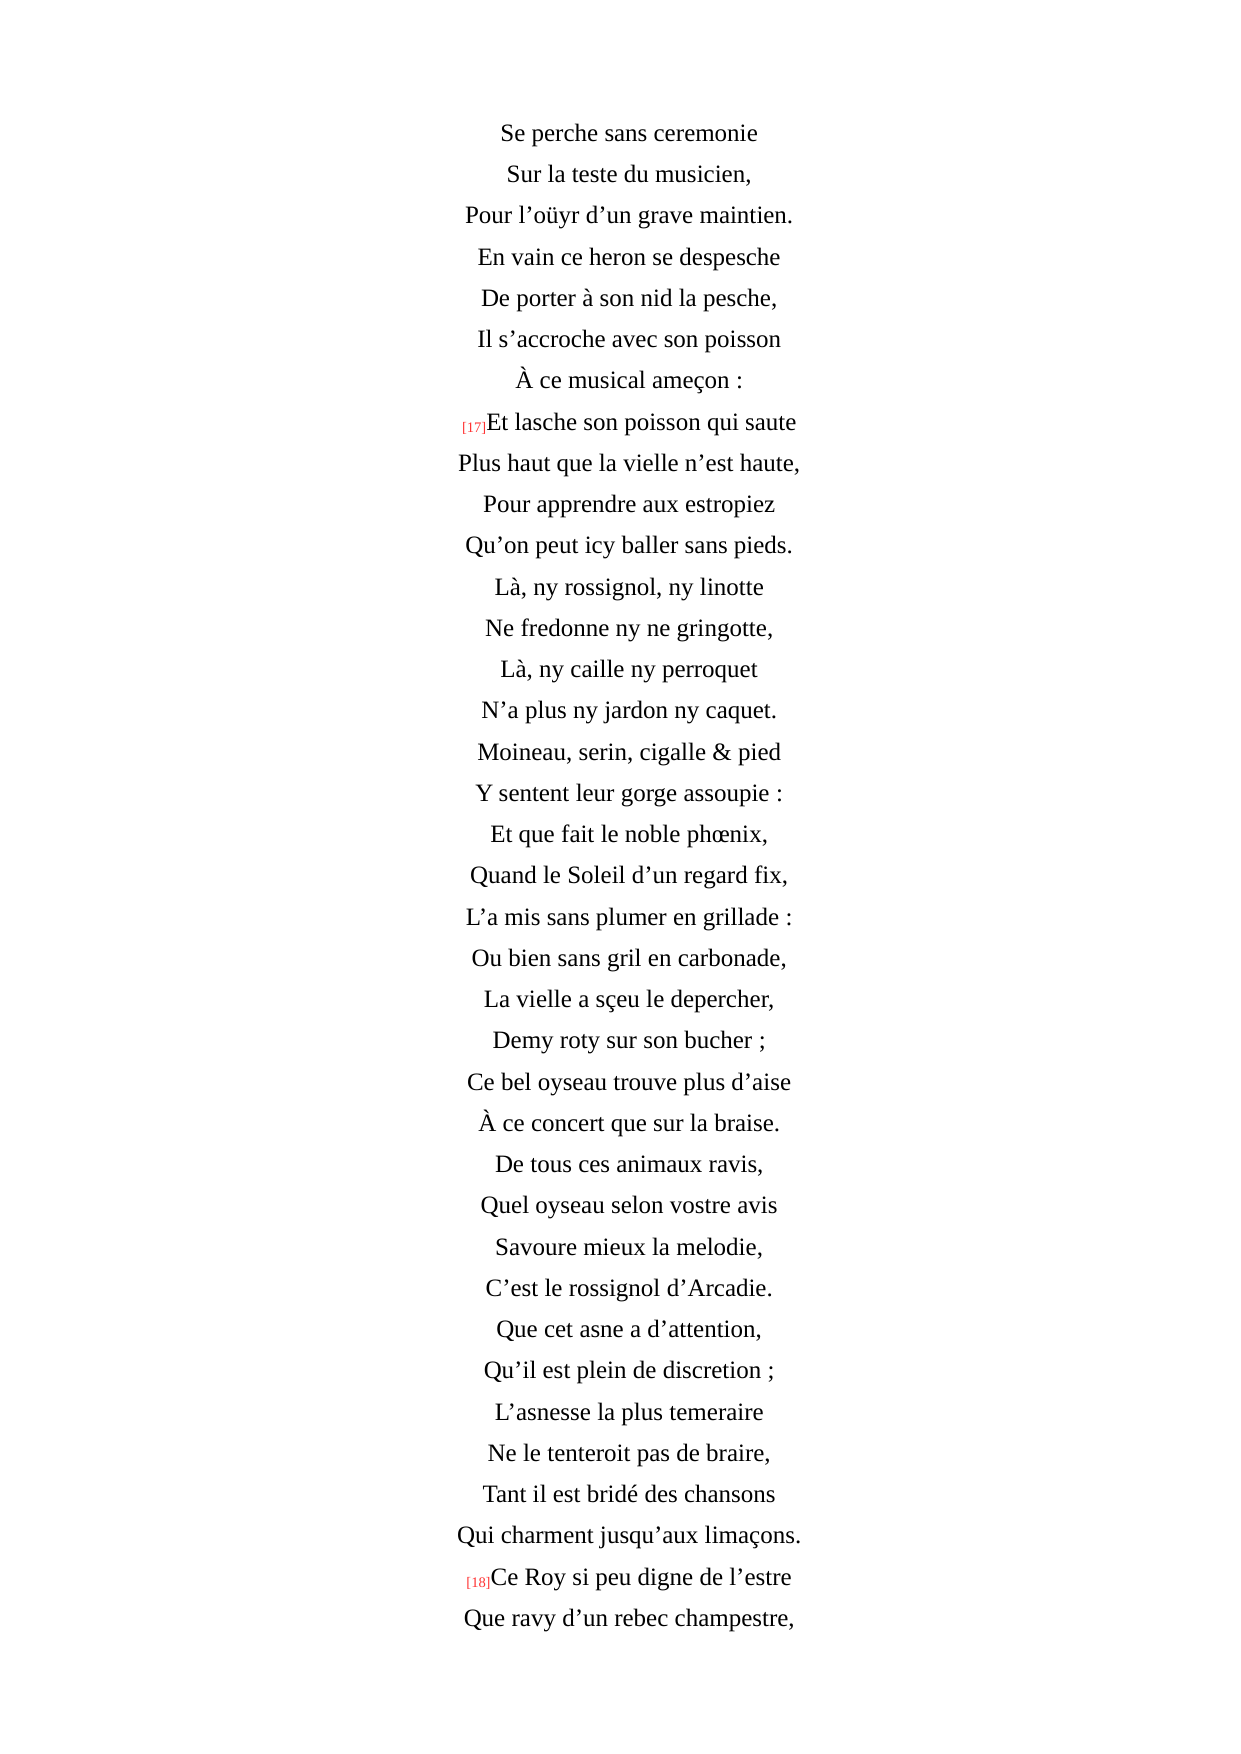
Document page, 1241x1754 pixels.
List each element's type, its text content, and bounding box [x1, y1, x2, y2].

text À ce musical ameçon : [118, 366, 1122, 394]
text L’asnesse la plus temeraire [118, 1397, 1122, 1426]
text Moineau, serin, cigalle & pied [118, 737, 1122, 766]
text À ce concert que sur la braise. [118, 1108, 1122, 1137]
text Pour apprendre aux estropiez [118, 489, 1122, 518]
text L’a mis sans plumer en grillade : [118, 902, 1122, 931]
text Ne le tenteroit pas de braire, [118, 1438, 1122, 1467]
text Pour l’oüyr d’un grave maintien. [118, 201, 1122, 229]
text Quand le Soleil d’un regard fix, [118, 861, 1122, 889]
text Savoure mieux la melodie, [118, 1232, 1122, 1261]
text [18]Ce Roy si peu digne de l’estre [118, 1562, 1122, 1591]
text Que cet asne a d’attention, [118, 1314, 1122, 1343]
text De tous ces animaux ravis, [118, 1149, 1122, 1178]
text C’est le rossignol d’Arcadie. [118, 1273, 1122, 1302]
text Ou bien sans gril en carbonade, [118, 943, 1122, 972]
text Il s’accroche avec son poisson [118, 324, 1122, 353]
text Plus haut que la vielle n’est haute, [118, 448, 1122, 477]
text [17]Et lasche son poisson qui saute [118, 407, 1122, 436]
text Se perche sans ceremonie [118, 118, 1122, 147]
text Qu’il est plein de discretion ; [118, 1356, 1122, 1384]
text Là, ny caille ny perroquet [118, 654, 1122, 683]
text Tant il est bridé des chansons [118, 1479, 1122, 1508]
text Qu’on peut icy baller sans pieds. [118, 531, 1122, 559]
text Et que fait le noble phœnix, [118, 819, 1122, 848]
text Que ravy d’un rebec champestre, [118, 1603, 1122, 1632]
text Sur la teste du musicien, [118, 159, 1122, 188]
text Là, ny rossignol, ny linotte [118, 572, 1122, 601]
text Qui charment jusqu’aux limaçons. [118, 1521, 1122, 1549]
text Demy roty sur son bucher ; [118, 1026, 1122, 1054]
text De porter à son nid la pesche, [118, 283, 1122, 312]
text La vielle a sçeu le depercher, [118, 984, 1122, 1013]
text Ne fredonne ny ne gringotte, [118, 613, 1122, 642]
text Quel oyseau selon vostre avis [118, 1191, 1122, 1219]
text En vain ce heron se despesche [118, 242, 1122, 271]
text Y sentent leur gorge assoupie : [118, 778, 1122, 807]
text N’a plus ny jardon ny caquet. [118, 696, 1122, 724]
text Ce bel oyseau trouve plus d’aise [118, 1067, 1122, 1096]
